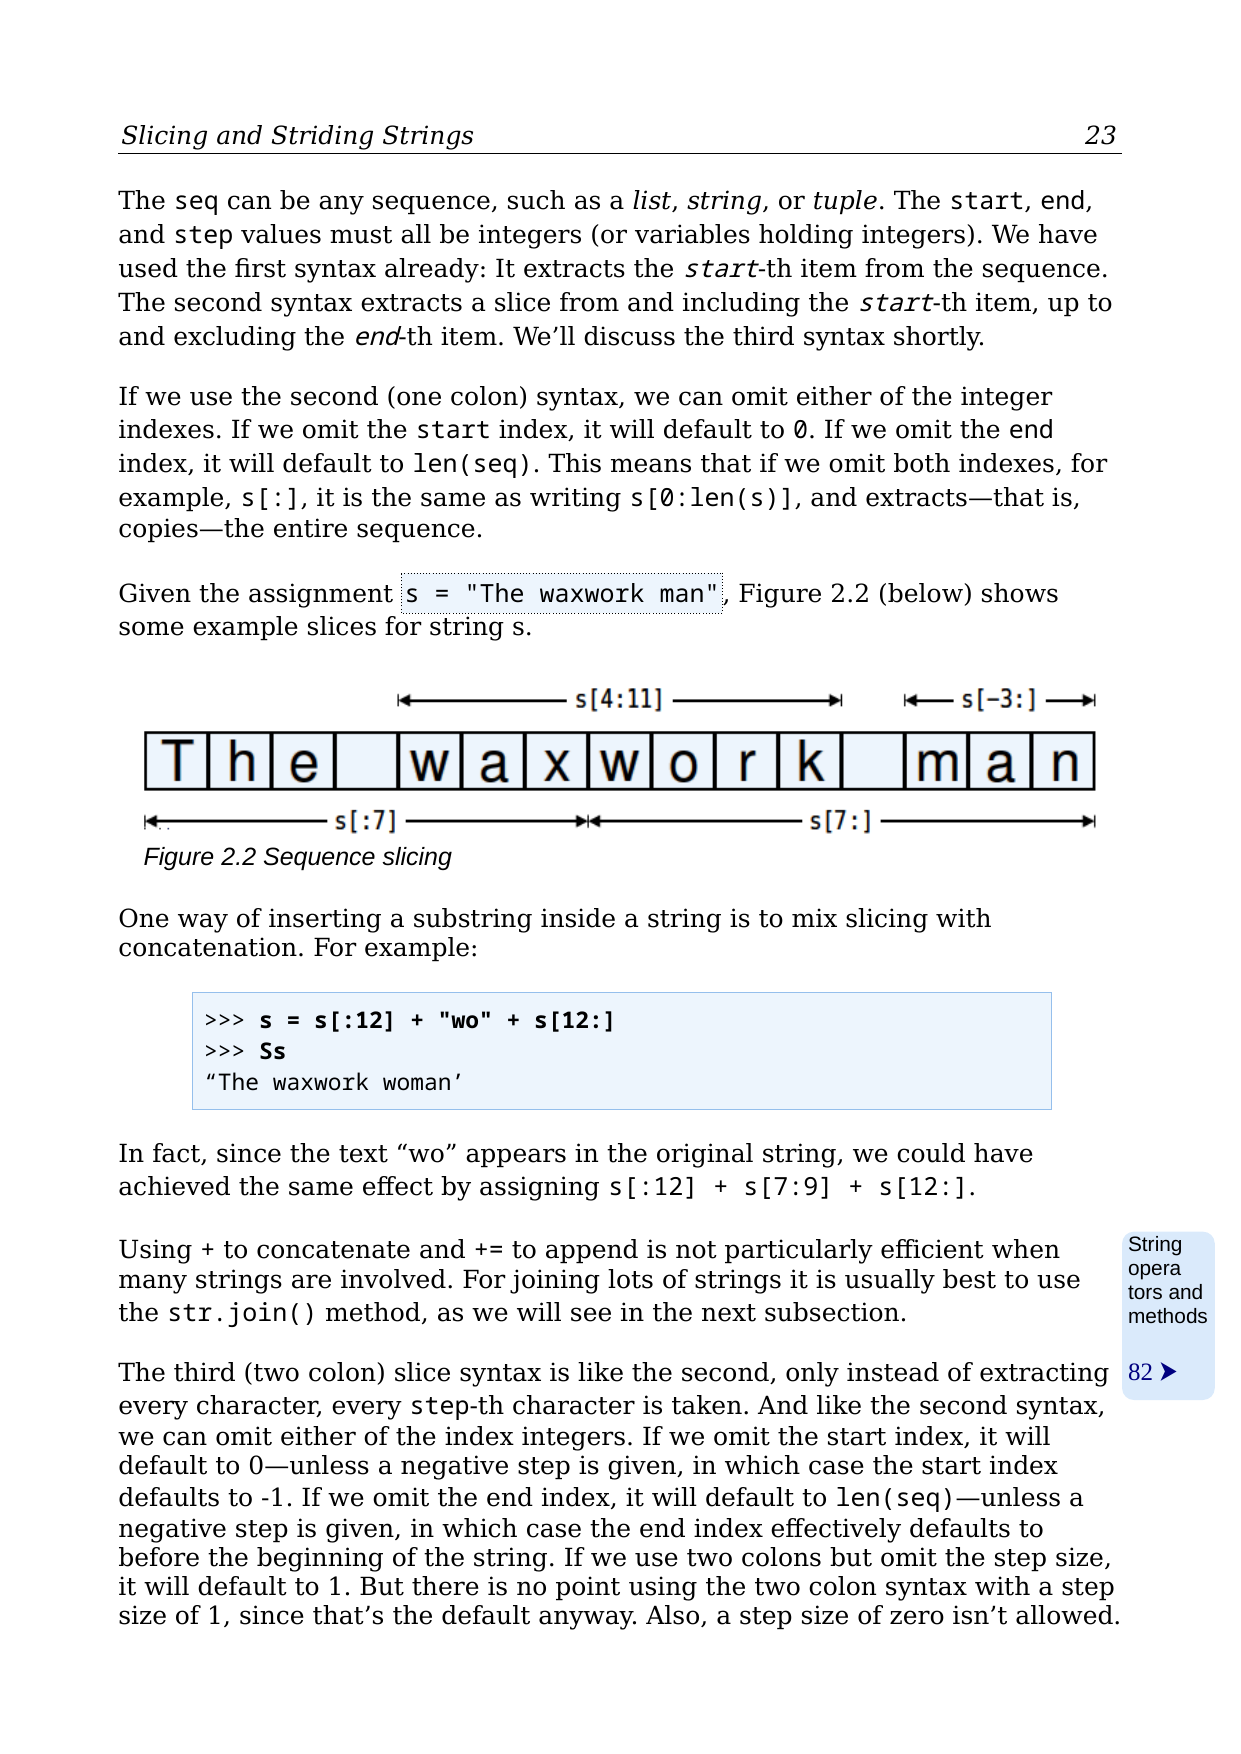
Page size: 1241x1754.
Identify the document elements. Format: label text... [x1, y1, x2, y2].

text If we use the second (one colon) syntax, we can omit either of the integer indexes. If we omit the start index, it will default to 0. If we omit the end index, it will default to len(seq). This means that if we omit both indexes, for example, s[:], it is the same as writing s[0:len(s)], and extracts—that is, copies—the entire sequence. [118, 382, 1122, 543]
picture [143, 683, 1097, 842]
text Using + to concatenate and += to append is not particularly efficient when many strings are involved. For joining lots of strings it is usually best to use the str.join() method, as we will see in the next subsection. [118, 1232, 1122, 1329]
text >>> s = s[:12] + "wo" + s[12:] [193, 993, 1051, 1023]
text “The waxwork woman’ [193, 1054, 1051, 1109]
text One way of inserting a substring inside a string is to mix slicing with concatenation. For example: [118, 671, 1122, 962]
text The seq can be any sequence, such as a list, string, or tuple. The start, end, and step values must all be integers (or variables holding integers). We have used the first syntax already: It extracts the start-th item from the sequence. The second syntax extracts a slice from and including the start-th item, up to and excluding the end-th item. We’ll discuss the third syntax shortly. [118, 183, 1122, 353]
text Given the assignment s = "The waxwork man", Figure 2.2 (below) shows some example slices for string s. [118, 572, 1122, 642]
text Figure 2.2 Sequence slicing [143, 842, 1097, 871]
text In fact, since the text “wo” appears in the original string, we could have achieved the same effect by assigning s[:12] + s[7:9] + s[12:]. [118, 1139, 1122, 1202]
text The third (two colon) slice syntax is like the second, only instead of extracting every character, every step-th character is taken. And like the second syntax, we can omit either of the index integers. If we omit the start index, it will default to 0—unless a negative step is given, in which case the start index defaults to -1. If we omit the end index, it will default to len(seq)—unless a negative step is given, in which case the end index effectively defaults to before the beginning of the string. If we use two colons but omit the step size, it will default to 1. But there is no point using the two colon syntax with a step size of 1, since that’s the default anyway. Also, a step size of zero isn’t allowed. [118, 1358, 1122, 1631]
text >>> Ss [193, 1023, 1051, 1054]
